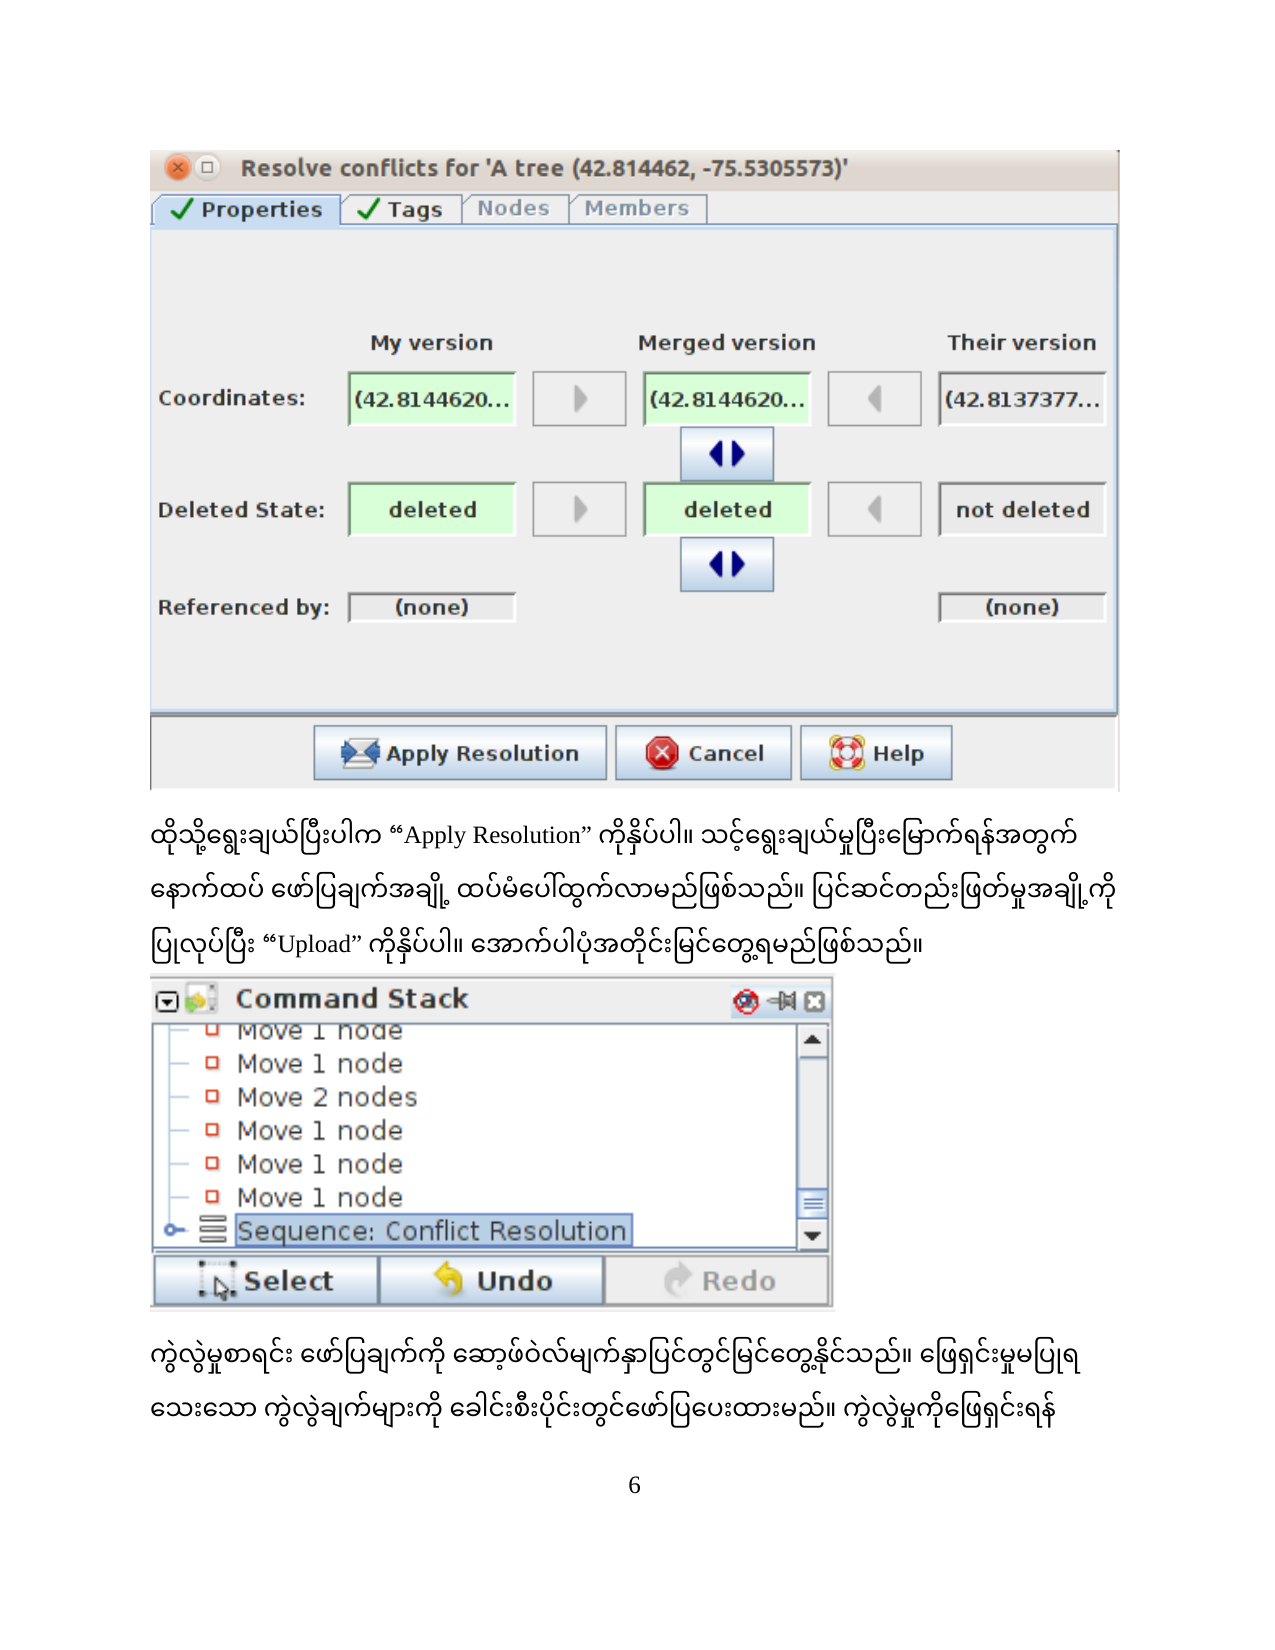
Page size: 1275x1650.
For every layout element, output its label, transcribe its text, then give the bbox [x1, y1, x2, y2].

picture [150, 150, 1120, 792]
text ကွဲလွဲမှုစာရင်း ဖော်ပြချက်ကို ဆော့ဖ်ဝဲလ်မျက်နှာပြင်တွင်မြင်တွေ့နိုင်သည်။ ဖြေရှင်းမှုမပြုရသေးသော ကွဲလွဲချက်များကို ခေါင်းစီးပိုင်းတွင်ဖော်ပြပေးထားမည်။ ကွဲလွဲမှုကိုဖြေရှင်းရန် [150, 1329, 1125, 1438]
text ထိုသို့ရွေးချယ်ပြီးပါက “Apply Resolution” ကိုနှိပ်ပါ။ သင့်ရွေးချယ်မှုပြီးမြောက်ရန်အတွက် နောက်ထပ် ဖော်ပြချက်အချို့ ထပ်မံပေါ်ထွက်လာမည်ဖြစ်သည်။ ပြင်ဆင်တည်းဖြတ်မှုအချို့ကိုပြုလုပ်ပြီး “Upload” ကိုနှိပ်ပါ။ အောက်ပါပုံအတိုင်းမြင်တွေ့ရမည်ဖြစ်သည်။ [150, 810, 1125, 1311]
picture [150, 973, 838, 1312]
